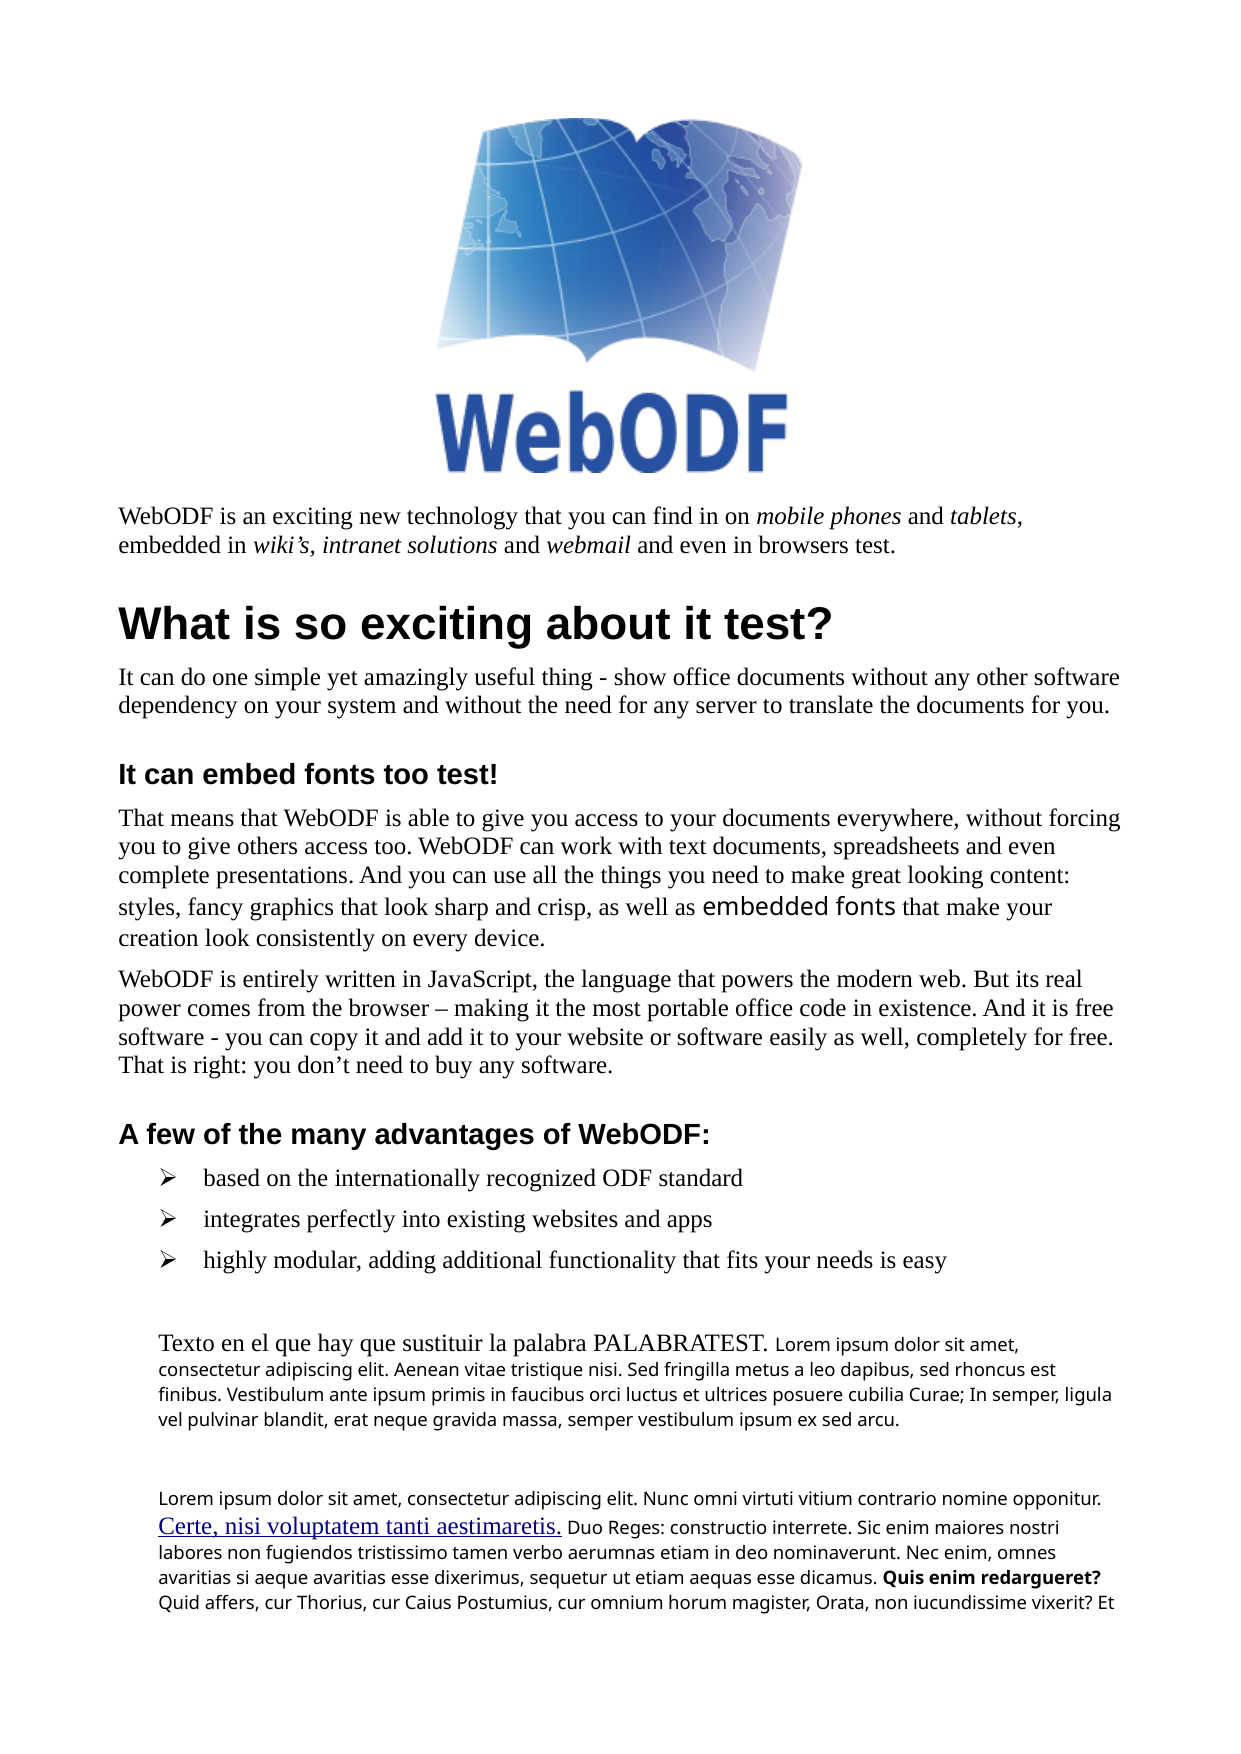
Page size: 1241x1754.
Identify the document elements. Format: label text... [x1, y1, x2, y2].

list Texto en el que hay que sustituir la palabra PALABRATEST. Lorem ipsum dolor sit amet, consectetur adipiscing elit. Aenean vitae tristique nisi. Sed fringilla metus a leo dapibus, sed rhoncus est finibus. Vestibulum ante ipsum primis in faucibus orci luctus et ultrices posuere cubilia Curae; In semper, ligula vel pulvinar blandit, erat neque gravida massa, semper vestibulum ipsum ex sed arcu. [158, 1328, 1122, 1432]
subtitle It can embed fonts too test! [118, 757, 1122, 790]
text It can do one simple yet amazingly useful thing - show office documents without any other software dependency on your system and without the need for any server to translate the documents for you. [118, 662, 1122, 719]
text That means that WebODF is able to give you access to your documents everywhere, without forcing you to give others access too. WebODF can work with text documents, spreadsheets and even complete presentations. And you can use all the things you need to make great looking content: styles, fancy graphics that look sharp and crisp, as well as embedded fonts that make your creation look consistently on every device. [118, 803, 1122, 952]
list based on the internationally recognized ODF standard [158, 1163, 1122, 1192]
subtitle What is so exciting about it test? [118, 596, 1122, 649]
text WebODF is an exciting new technology that you can find in on mobile phones and tablets, embedded in wiki’s, intranet solutions and webmail and even in browsers test. [118, 501, 1122, 559]
list highly modular, adding additional functionality that fits your needs is easy [158, 1245, 1122, 1274]
text WebODF is entirely written in JavaScript, the language that powers the modern web. But its real power comes from the browser – making it the most portable office code in existence. And it is free software - you can copy it and add it to your website or software easily as well, completely for free. That is right: you don’t need to buy any software. [118, 964, 1122, 1079]
text Lorem ipsum dolor sit amet, consectetur adipiscing elit. Nunc omni virtuti vitium contrario nomine opponitur. Certe, nisi voluptatem tanti aestimaretis. Duo Reges: constructio interrete. Sic enim maiores nostri labores non fugiendos tristissimo tamen verbo aerumnas etiam in deo nominaverunt. Nec enim, omnes avaritias si aeque avaritias esse dixerimus, sequetur ut etiam aequas esse dicamus. Quis enim redargueret? Quid affers, cur Thorius, cur Caius Postumius, cur omnium horum magister, Orata, non iucundissime vixerit? Et [158, 1486, 1122, 1615]
subtitle A few of the many advantages of WebODF: [118, 1117, 1122, 1150]
picture [434, 118, 807, 473]
list integrates perfectly into existing websites and apps [158, 1204, 1122, 1233]
